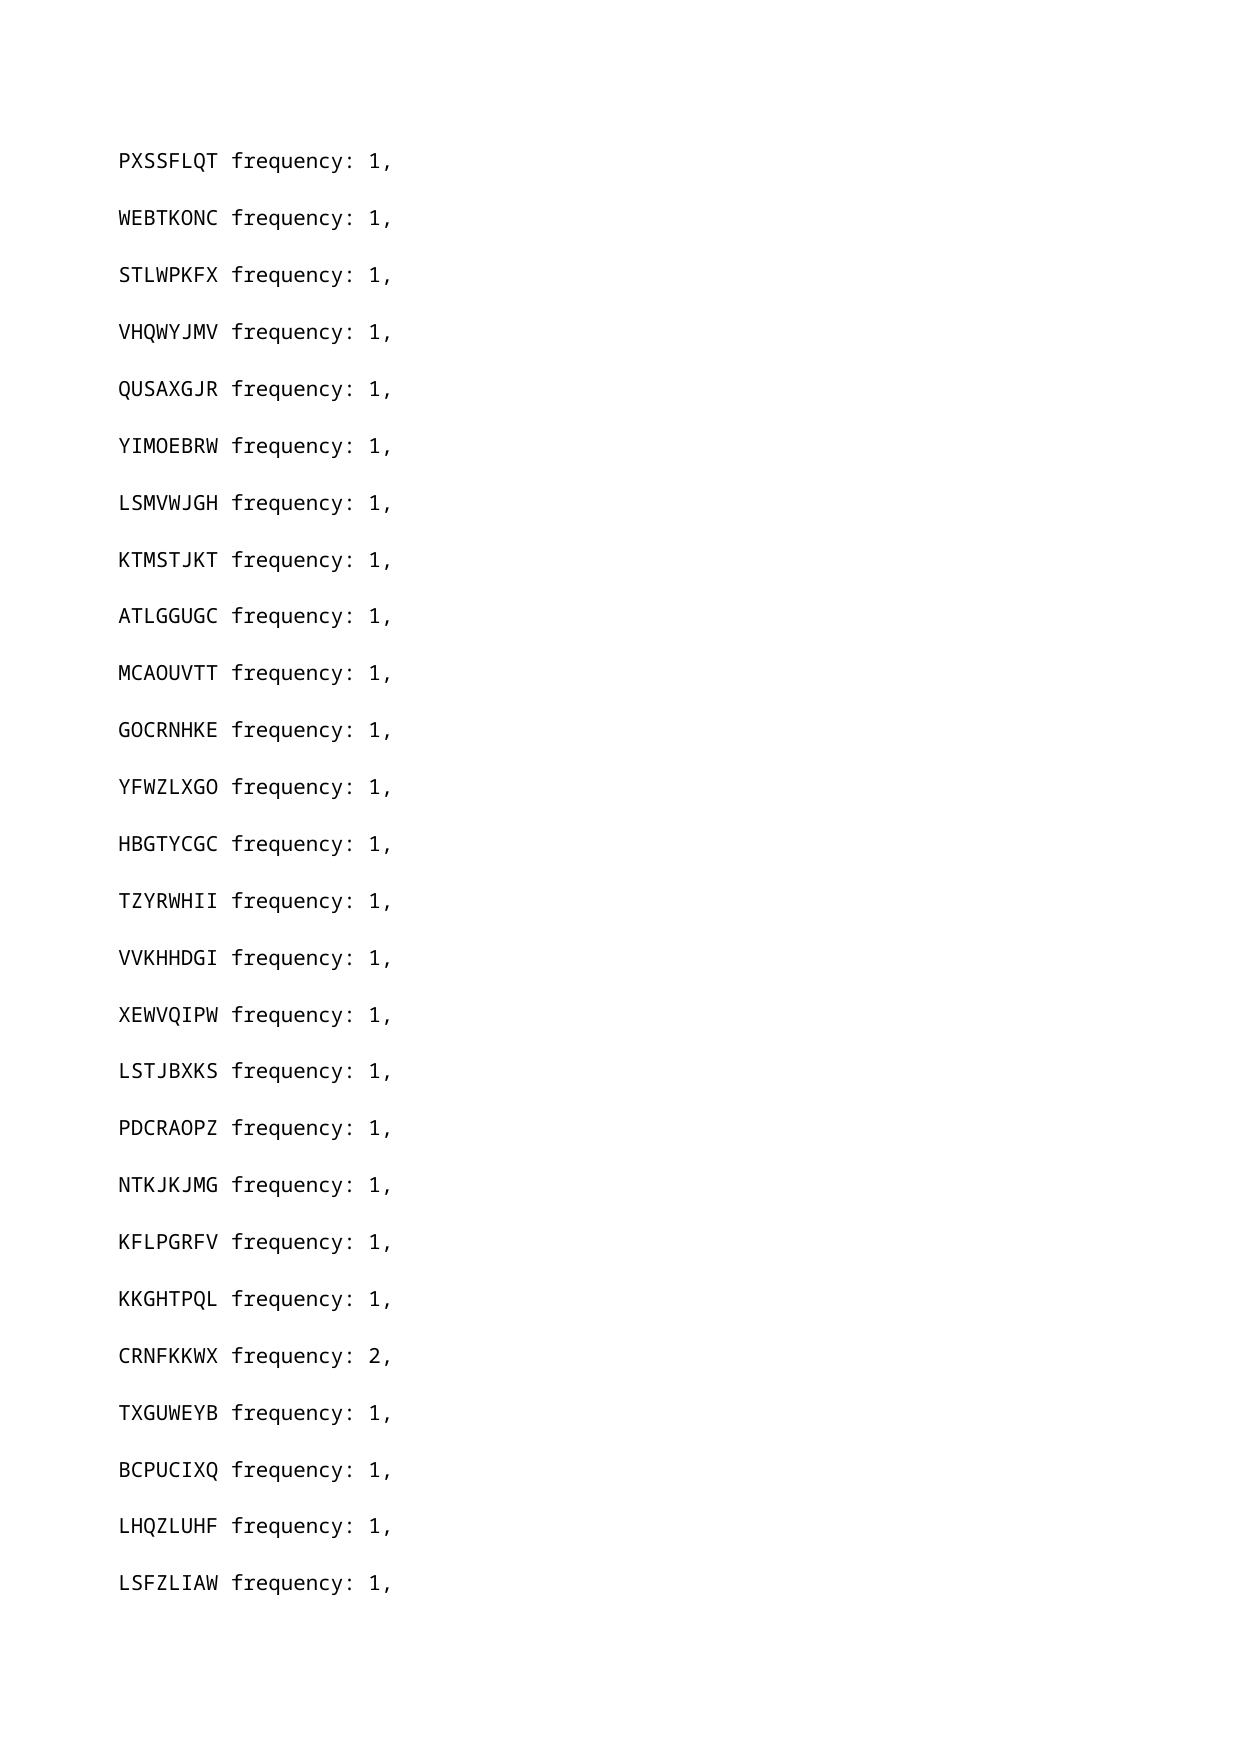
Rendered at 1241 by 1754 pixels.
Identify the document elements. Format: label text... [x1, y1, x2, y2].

text BCPUCIXQ frequency: 1, [118, 1455, 1122, 1483]
text LSFZLIAW frequency: 1, [118, 1568, 1122, 1597]
text PXSSFLQT frequency: 1, [118, 147, 1122, 175]
text HBGTYCGC frequency: 1, [118, 829, 1122, 857]
text QUSAXGJR frequency: 1, [118, 374, 1122, 402]
text YFWZLXGO frequency: 1, [118, 772, 1122, 801]
text XEWVQIPW frequency: 1, [118, 1000, 1122, 1028]
text GOCRNHKE frequency: 1, [118, 715, 1122, 744]
text WEBTKONC frequency: 1, [118, 203, 1122, 232]
text LSMVWJGH frequency: 1, [118, 488, 1122, 516]
text TXGUWEYB frequency: 1, [118, 1398, 1122, 1426]
text STLWPKFX frequency: 1, [118, 260, 1122, 289]
text ATLGGUGC frequency: 1, [118, 602, 1122, 630]
text KTMSTJKT frequency: 1, [118, 545, 1122, 573]
text YIMOEBRW frequency: 1, [118, 431, 1122, 459]
text VVKHHDGI frequency: 1, [118, 943, 1122, 971]
text CRNFKKWX frequency: 2, [118, 1341, 1122, 1369]
text NTKJKJMG frequency: 1, [118, 1170, 1122, 1199]
text MCAOUVTT frequency: 1, [118, 658, 1122, 687]
text PDCRAOPZ frequency: 1, [118, 1113, 1122, 1142]
text VHQWYJMV frequency: 1, [118, 317, 1122, 346]
text TZYRWHII frequency: 1, [118, 886, 1122, 914]
text LSTJBXKS frequency: 1, [118, 1057, 1122, 1085]
text LHQZLUHF frequency: 1, [118, 1512, 1122, 1540]
text KKGHTPQL frequency: 1, [118, 1284, 1122, 1312]
text KFLPGRFV frequency: 1, [118, 1227, 1122, 1256]
